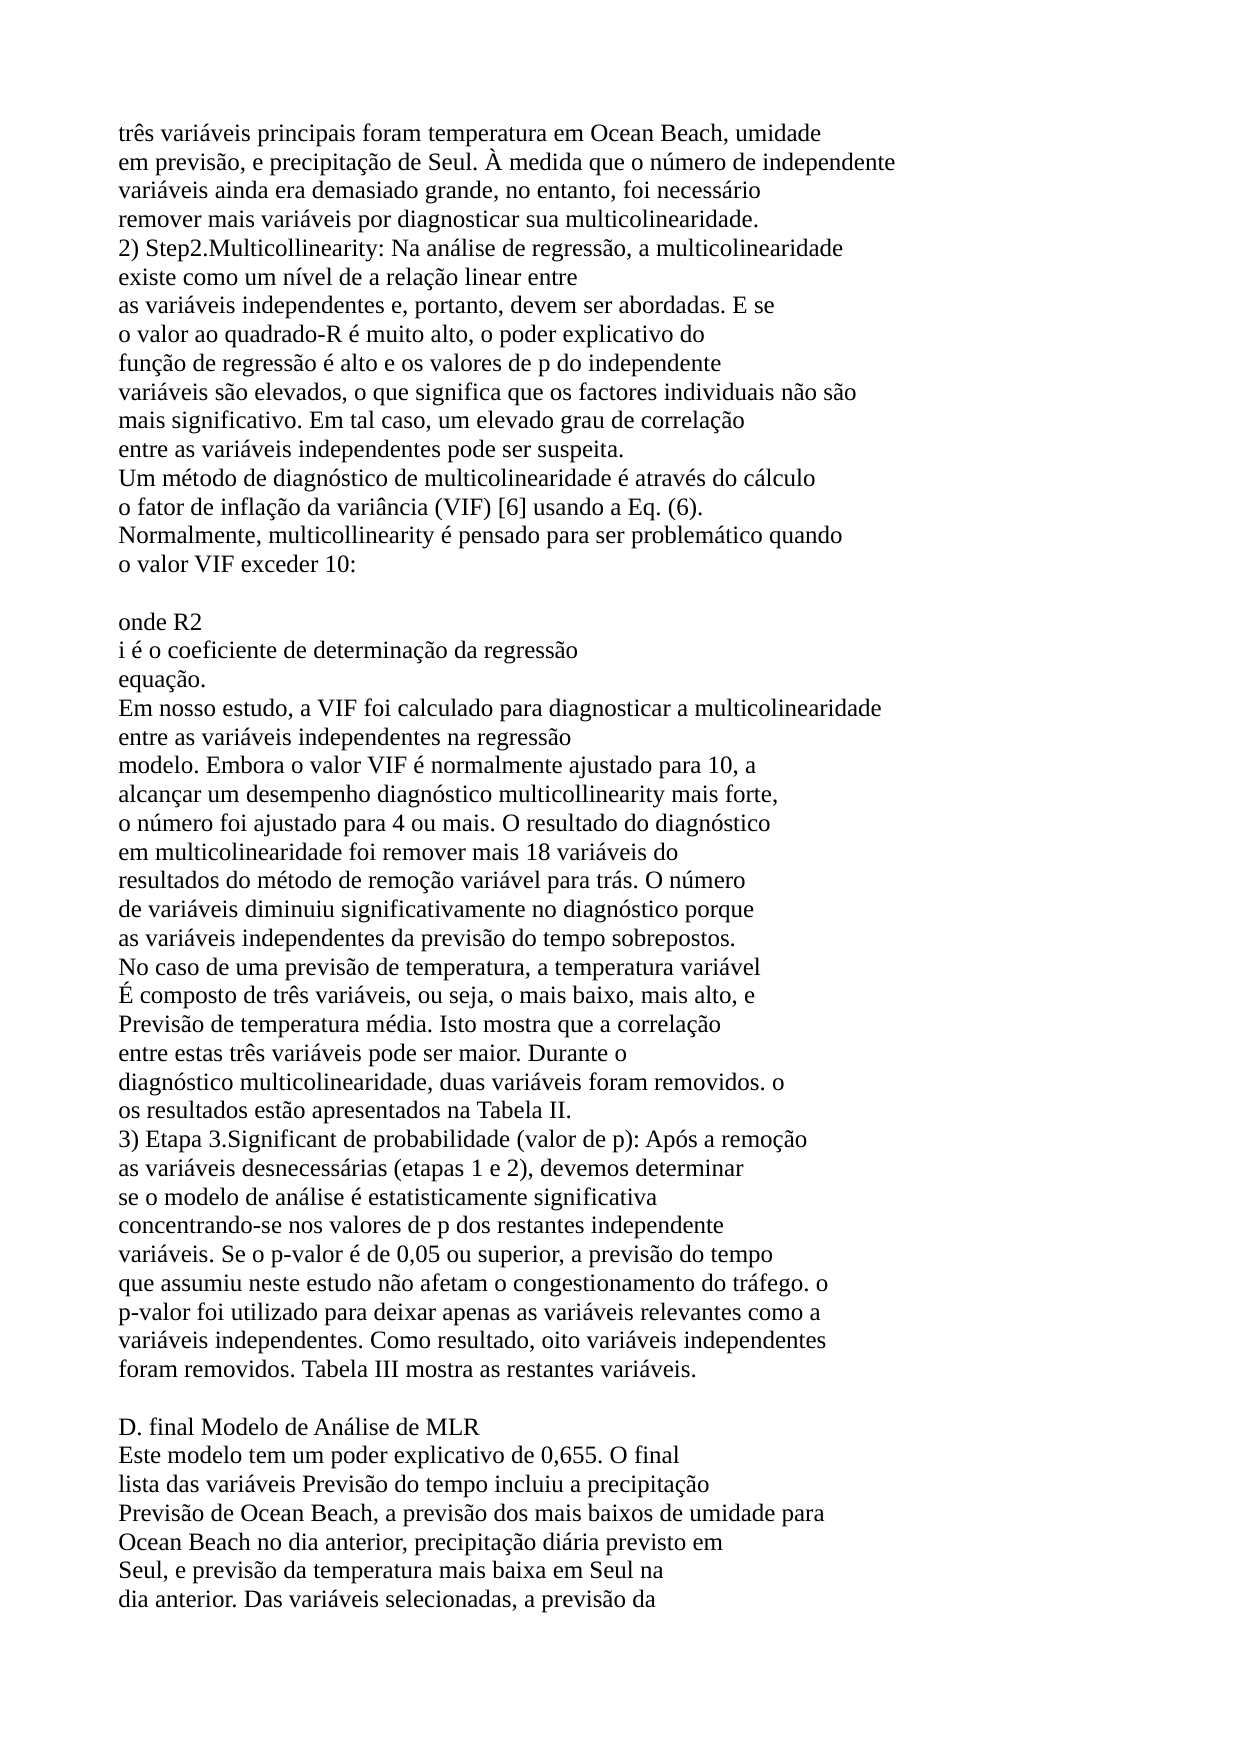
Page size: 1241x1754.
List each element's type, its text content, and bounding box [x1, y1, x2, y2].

text i é o coeficiente de determinação da regressão [118, 636, 1122, 664]
text o valor ao quadrado-R é muito alto, o poder explicativo do [118, 319, 1122, 348]
text 3) Etapa 3.Significant de probabilidade (valor de p): Após a remoção [118, 1124, 1122, 1153]
text modelo. Embora o valor VIF é normalmente ajustado para 10, a [118, 751, 1122, 779]
text as variáveis ​​independentes da previsão do tempo sobrepostos. [118, 923, 1122, 952]
text dia anterior. Das variáveis selecionadas, a previsão da [118, 1584, 1122, 1613]
text entre as variáveis ​​independentes pode ser suspeita. [118, 434, 1122, 463]
text função de regressão é alto e os valores de p do independente [118, 348, 1122, 377]
text concentrando-se nos valores de p dos restantes independente [118, 1211, 1122, 1239]
text Normalmente, multicollinearity é pensado para ser problemático quando [118, 521, 1122, 549]
text entre estas três variáveis ​​pode ser maior. Durante o [118, 1038, 1122, 1067]
text p-valor foi utilizado para deixar apenas as variáveis ​​relevantes como a [118, 1297, 1122, 1326]
text diagnóstico multicolinearidade, duas variáveis ​​foram removidos. o [118, 1067, 1122, 1096]
text que assumiu neste estudo não afetam o congestionamento do tráfego. o [118, 1268, 1122, 1297]
text foram removidos. Tabela III mostra as restantes variáveis. [118, 1354, 1122, 1383]
text as variáveis ​​desnecessárias (etapas 1 e 2), devemos determinar [118, 1153, 1122, 1182]
text o fator de inflação da variância (VIF) [6] usando a Eq. (6). [118, 492, 1122, 521]
text os resultados estão apresentados na Tabela II. [118, 1096, 1122, 1124]
text existe como um nível de a relação linear entre [118, 262, 1122, 291]
text lista das variáveis Previsão do tempo incluiu a precipitação [118, 1469, 1122, 1498]
text Previsão de temperatura média. Isto mostra que a correlação [118, 1009, 1122, 1038]
text se o modelo de análise é estatisticamente significativa [118, 1182, 1122, 1211]
text Previsão de Ocean Beach, a previsão dos mais baixos de umidade para [118, 1498, 1122, 1527]
text Em nosso estudo, a VIF foi calculado para diagnosticar a multicolinearidade [118, 693, 1122, 722]
text resultados do método de remoção variável para trás. O número [118, 866, 1122, 894]
text variáveis ​​independentes. Como resultado, oito variáveis ​​independentes [118, 1326, 1122, 1354]
text No caso de uma previsão de temperatura, a temperatura variável [118, 952, 1122, 981]
text variáveis ​​ainda era demasiado grande, no entanto, foi necessário [118, 176, 1122, 204]
text remover mais variáveis ​​por diagnosticar sua multicolinearidade. [118, 204, 1122, 233]
text mais significativo. Em tal caso, um elevado grau de correlação [118, 406, 1122, 434]
text D. final Modelo de Análise de MLR [118, 1412, 1122, 1441]
text três variáveis ​​principais foram temperatura em Ocean Beach, umidade [118, 118, 1122, 147]
text Seul, e previsão da temperatura mais baixa em Seul na [118, 1556, 1122, 1584]
text Ocean Beach no dia anterior, precipitação diária previsto em [118, 1527, 1122, 1556]
text onde R2 [118, 607, 1122, 636]
text Este modelo tem um poder explicativo de 0,655. O final [118, 1441, 1122, 1469]
text 2) Step2.Multicollinearity: Na análise de regressão, a multicolinearidade [118, 233, 1122, 262]
text o valor VIF exceder 10: [118, 549, 1122, 578]
text alcançar um desempenho diagnóstico multicollinearity mais forte, [118, 779, 1122, 808]
text Um método de diagnóstico de multicolinearidade é através do cálculo [118, 463, 1122, 492]
text entre as variáveis independentes na regressão [118, 722, 1122, 751]
text de variáveis ​​diminuiu significativamente no diagnóstico porque [118, 894, 1122, 923]
text o número foi ajustado para 4 ou mais. O resultado do diagnóstico [118, 808, 1122, 837]
text equação. [118, 664, 1122, 693]
text variáveis. Se o p-valor é de 0,05 ou superior, a previsão do tempo [118, 1239, 1122, 1268]
text em previsão, e precipitação de Seul. À medida que o número de independente [118, 147, 1122, 176]
text É composto de três variáveis, ou seja, o mais baixo, mais alto, e [118, 981, 1122, 1009]
text variáveis ​​são elevados, o que significa que os factores individuais não são [118, 377, 1122, 406]
text as variáveis ​​independentes e, portanto, devem ser abordadas. E se [118, 291, 1122, 319]
text em multicolinearidade foi remover mais 18 variáveis do [118, 837, 1122, 866]
